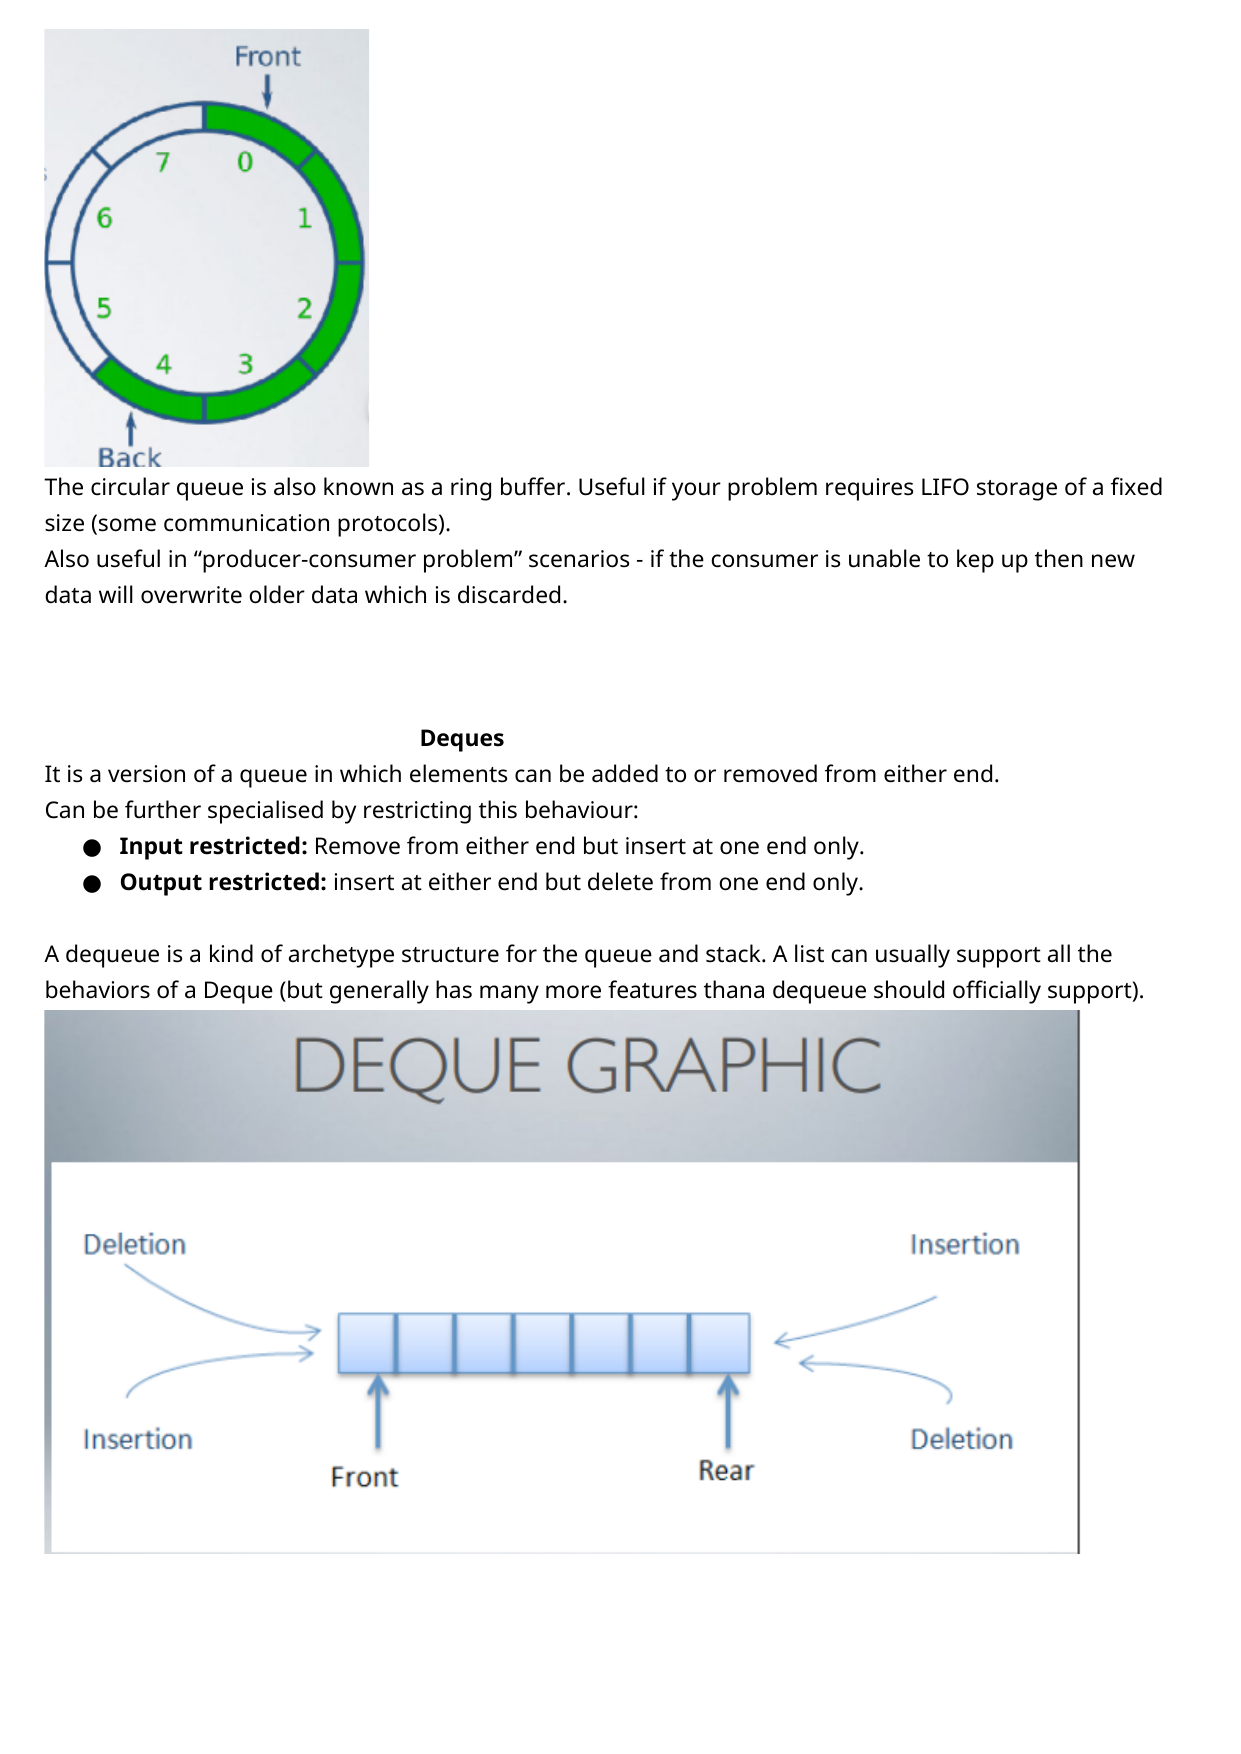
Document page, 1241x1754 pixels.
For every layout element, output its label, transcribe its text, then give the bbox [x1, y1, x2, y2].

list Input restricted: Remove from either end but insert at one end only. [82, 830, 1180, 861]
picture [44, 29, 370, 467]
list Output restricted: insert at either end but delete from one end only. [82, 866, 1180, 897]
text Also useful in “producer-consumer problem” scenarios - if the consumer is unable to kep up then new data will overwrite older data which is discarded. [44, 543, 1180, 610]
picture [44, 1010, 1081, 1554]
text Deques [344, 722, 1180, 754]
text Can be further specialised by restricting this behaviour: [44, 794, 1180, 826]
text A dequeue is a kind of archetype structure for the queue and stack. A list can usually support all the behaviors of a Deque (but generally has many more features thana dequeue should officially support). [44, 938, 1180, 1005]
text It is a version of a queue in which elements can be added to or removed from either end. [44, 758, 1180, 789]
text The circular queue is also known as a ring buffer. Useful if your problem requires LIFO storage of a fixed size (some communication protocols). [44, 471, 1180, 538]
